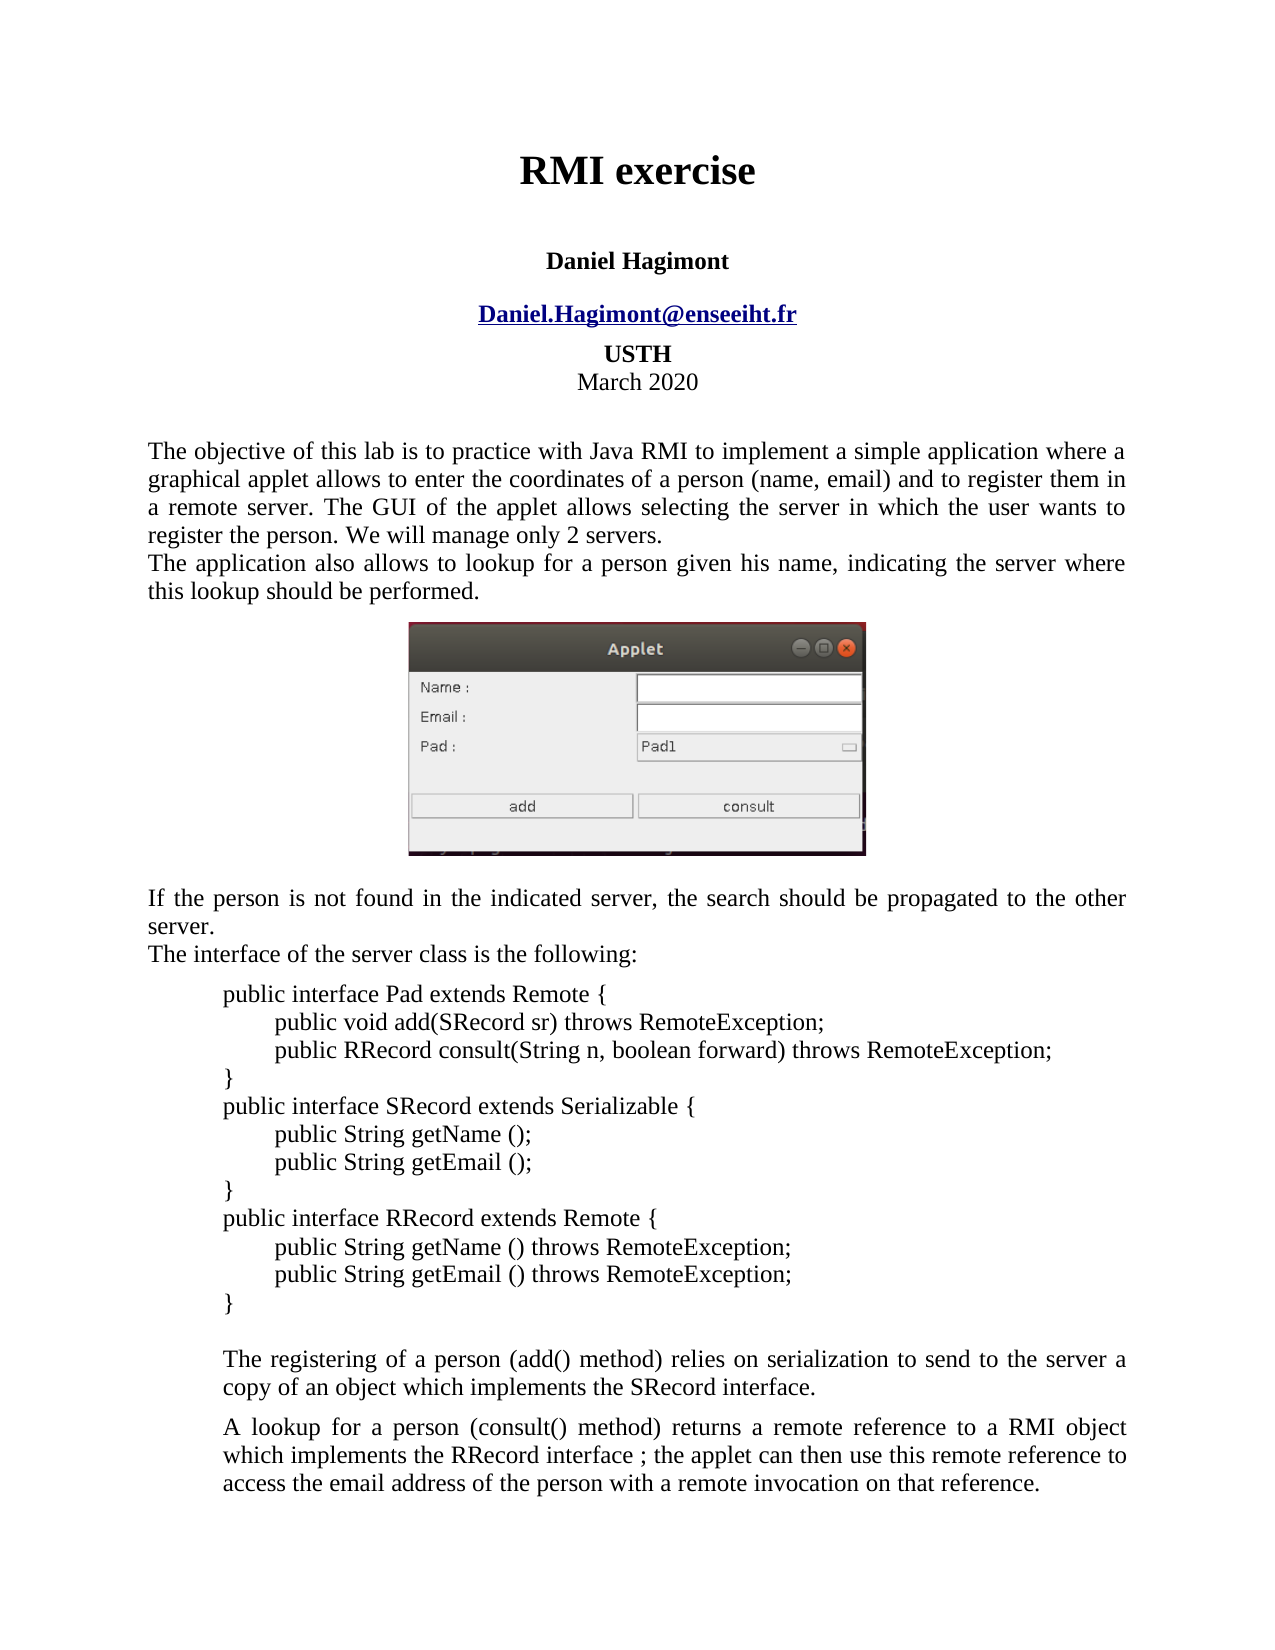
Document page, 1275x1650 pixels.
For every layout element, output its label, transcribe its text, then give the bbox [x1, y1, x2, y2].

subtitle } [223, 1064, 1127, 1092]
subtitle A lookup for a person (consult() method) returns a remote reference to a RMI object which implements the RRecord interface ; the applet can then use this remote reference to access the email address of the person with a remote invocation on that reference. [223, 1413, 1127, 1497]
subtitle March 2020 [148, 368, 1127, 396]
text RMI exercise [148, 148, 1127, 194]
subtitle public String getEmail () throws RemoteException; [223, 1260, 1127, 1288]
subtitle } [223, 1288, 1127, 1316]
subtitle public String getEmail (); [223, 1148, 1127, 1176]
picture [408, 622, 867, 856]
subtitle public void add(SRecord sr) throws RemoteException; [223, 1008, 1127, 1036]
subtitle public interface Pad extends Remote { [223, 980, 1127, 1008]
text The objective of this lab is to practice with Java RMI to implement a simple application where a graphical applet allows to enter the coordinates of a person (name, email) and to register them in a remote server. The GUI of the applet allows selecting the server in which the user wants to register the person. We will manage only 2 servers. [148, 437, 1127, 549]
subtitle The interface of the server class is the following: [148, 940, 1127, 968]
subtitle Daniel.Hagimont@enseeiht.fr [148, 300, 1127, 328]
subtitle The registering of a person (add() method) relies on serialization to send to the server a copy of an object which implements the SRecord interface. [223, 1316, 1127, 1401]
subtitle public String getName (); [223, 1120, 1127, 1148]
text If the person is not found in the indicated server, the search should be propagated to the other server. [148, 884, 1127, 940]
subtitle } public interface RRecord extends Remote { [223, 1176, 1127, 1232]
subtitle USTH [148, 340, 1127, 368]
text The application also allows to lookup for a person given his name, indicating the server where this lookup should be performed. [148, 549, 1127, 605]
subtitle public interface SRecord extends Serializable { [223, 1092, 1127, 1120]
subtitle public String getName () throws RemoteException; [223, 1232, 1127, 1260]
subtitle public RRecord consult(String n, boolean forward) throws RemoteException; [223, 1036, 1127, 1064]
subtitle Daniel Hagimont [148, 247, 1127, 275]
